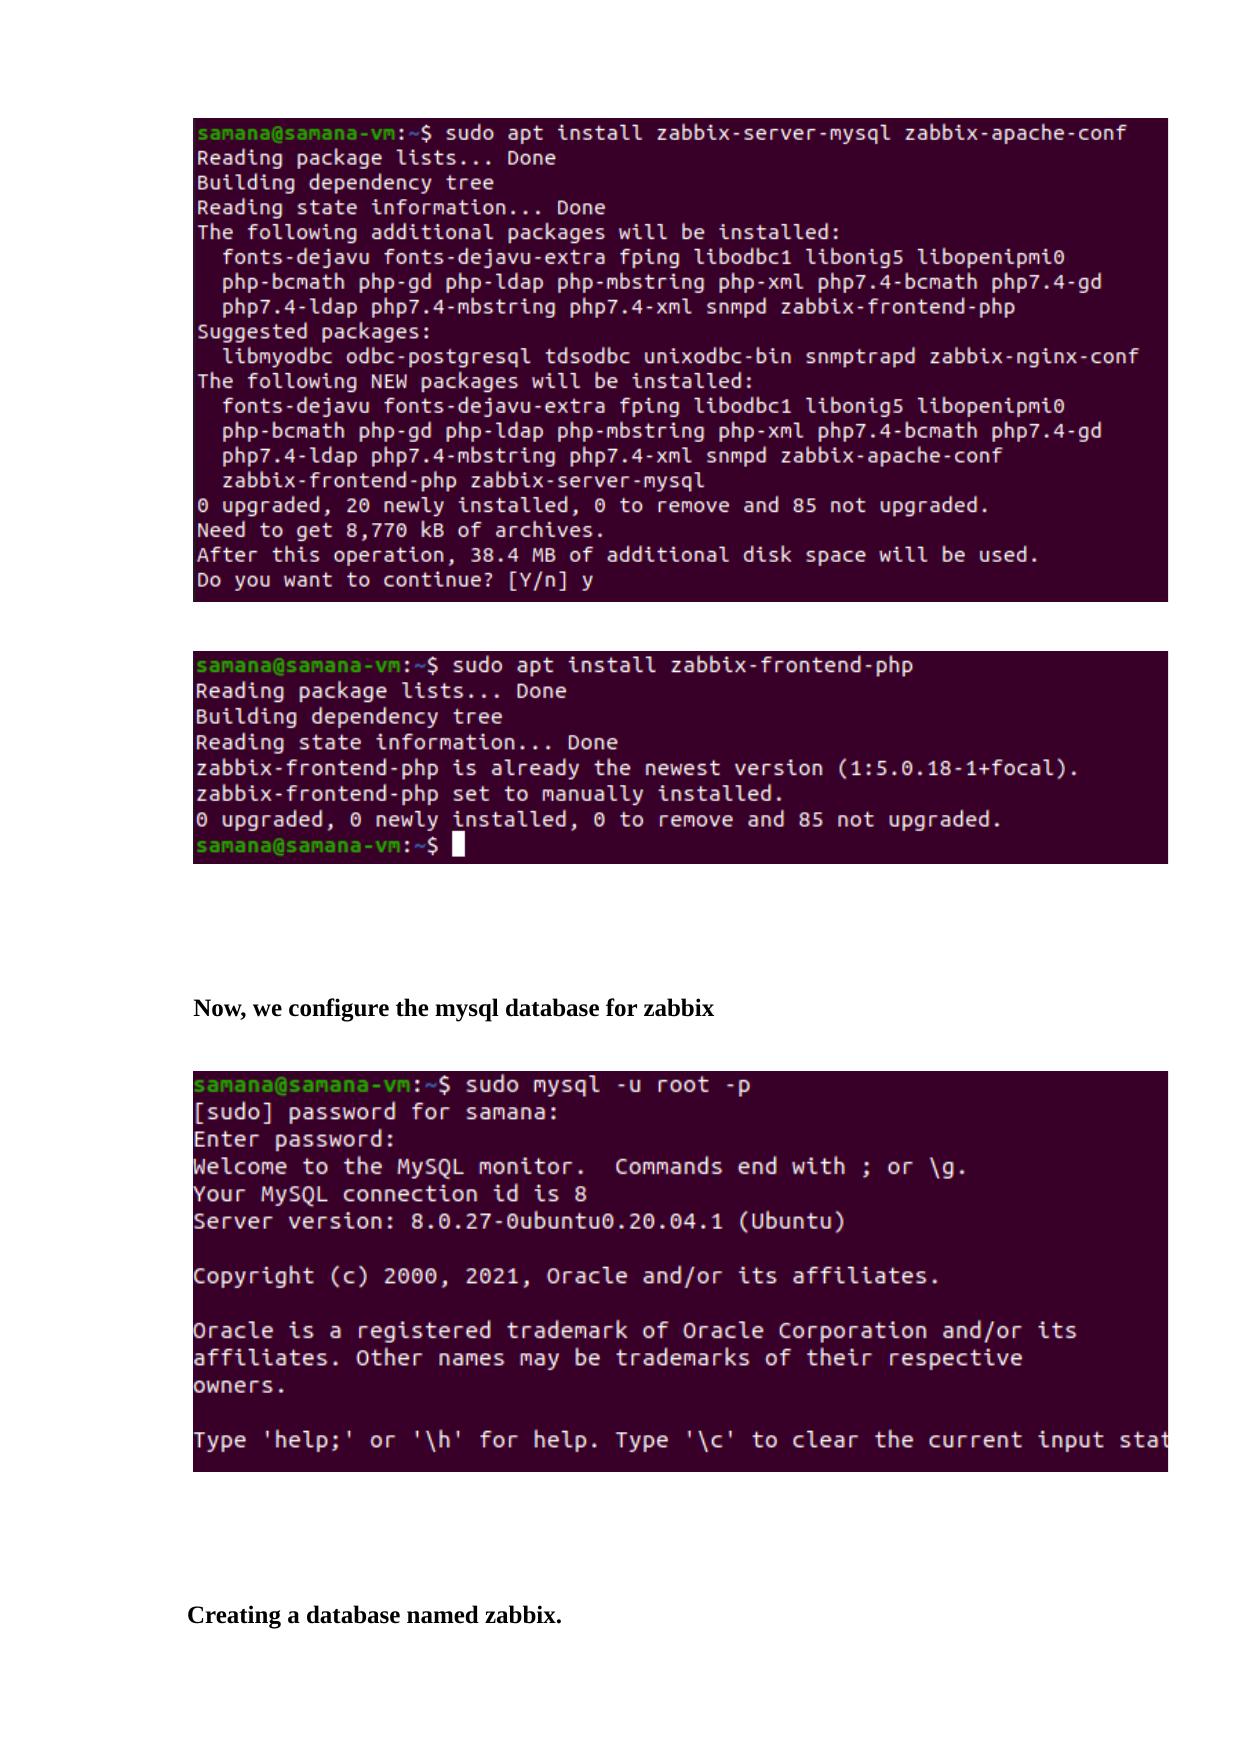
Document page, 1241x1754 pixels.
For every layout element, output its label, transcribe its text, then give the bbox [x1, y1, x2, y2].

picture [193, 651, 1169, 864]
text Now, we configure the mysql database for zabbix [193, 993, 1122, 1021]
text Creating a database named zabbix. [118, 1600, 1122, 1629]
picture [193, 1071, 1169, 1472]
picture [193, 118, 1169, 602]
